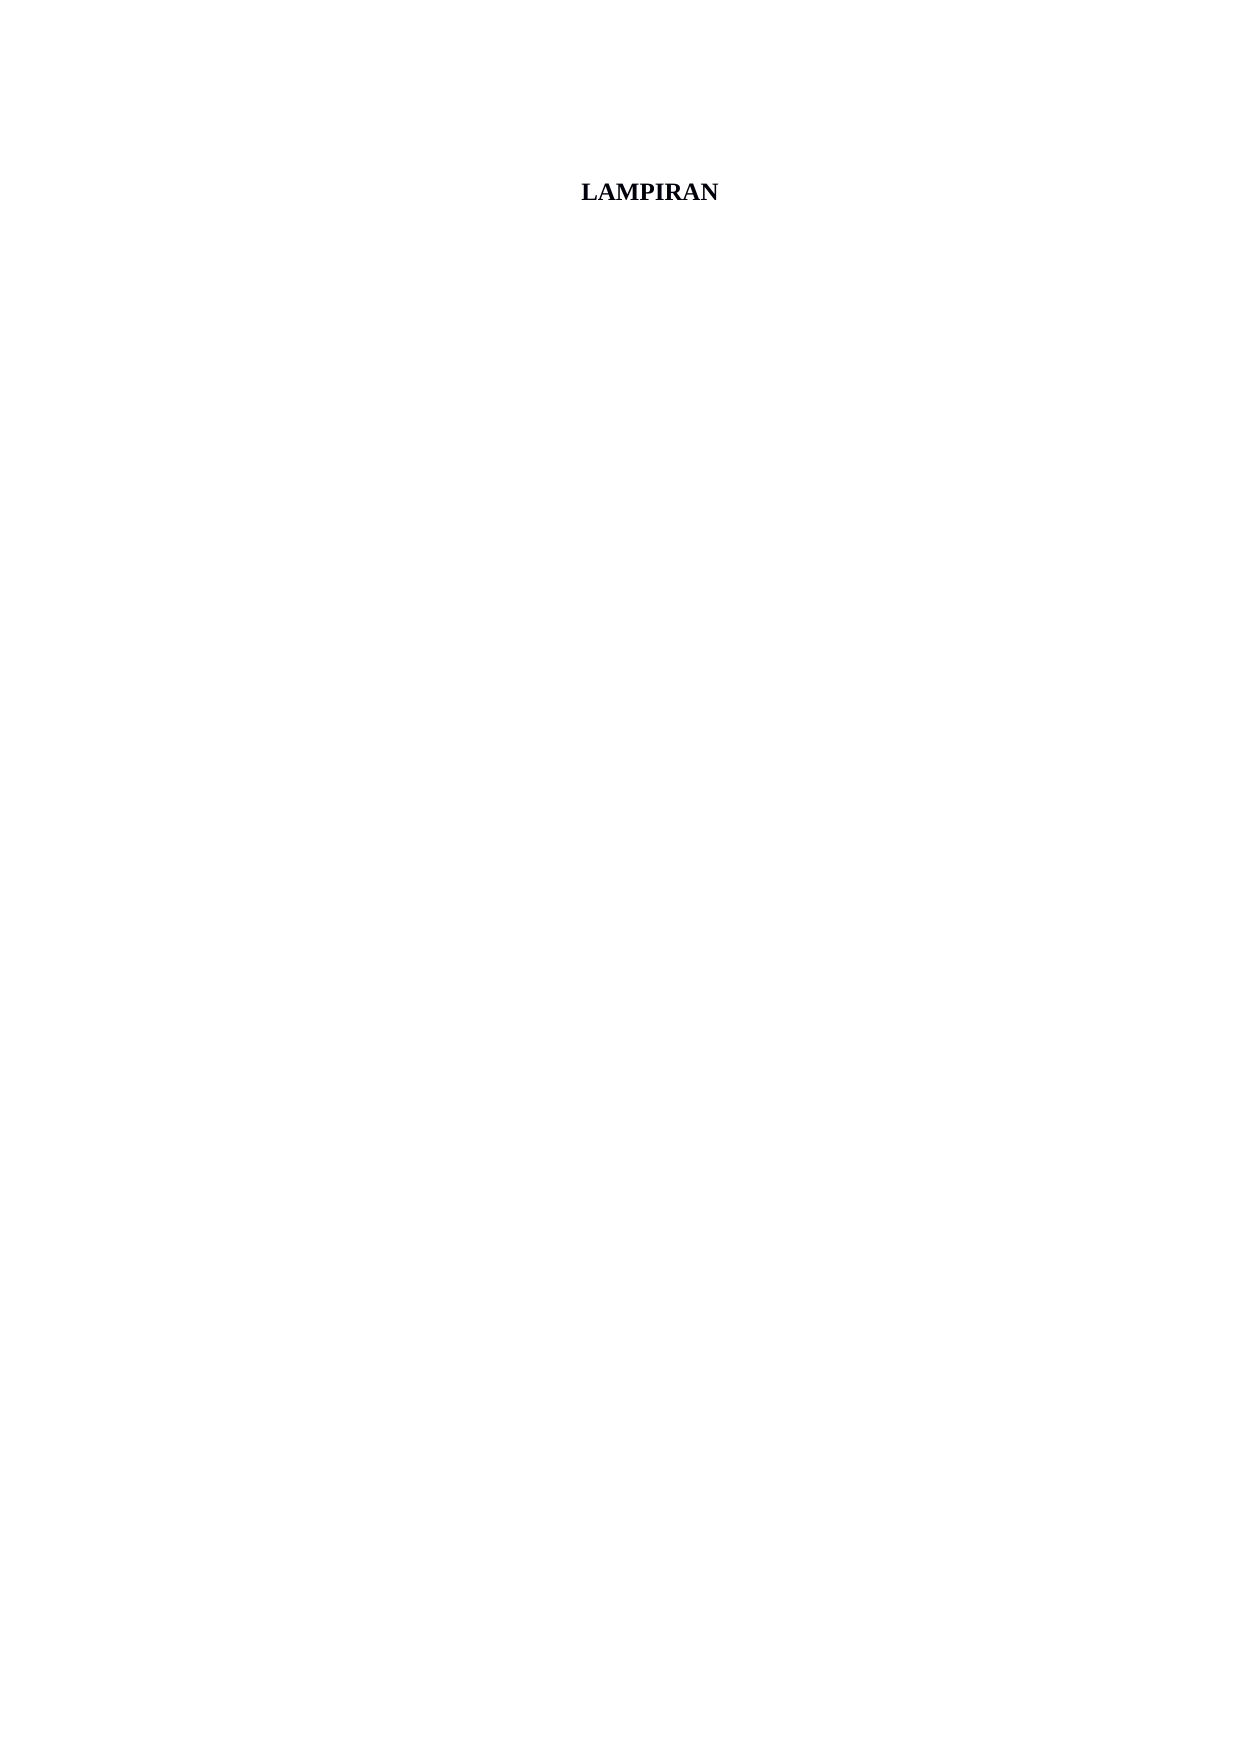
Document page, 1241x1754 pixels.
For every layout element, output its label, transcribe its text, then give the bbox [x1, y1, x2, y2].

subtitle LAMPIRAN [236, 177, 1063, 206]
